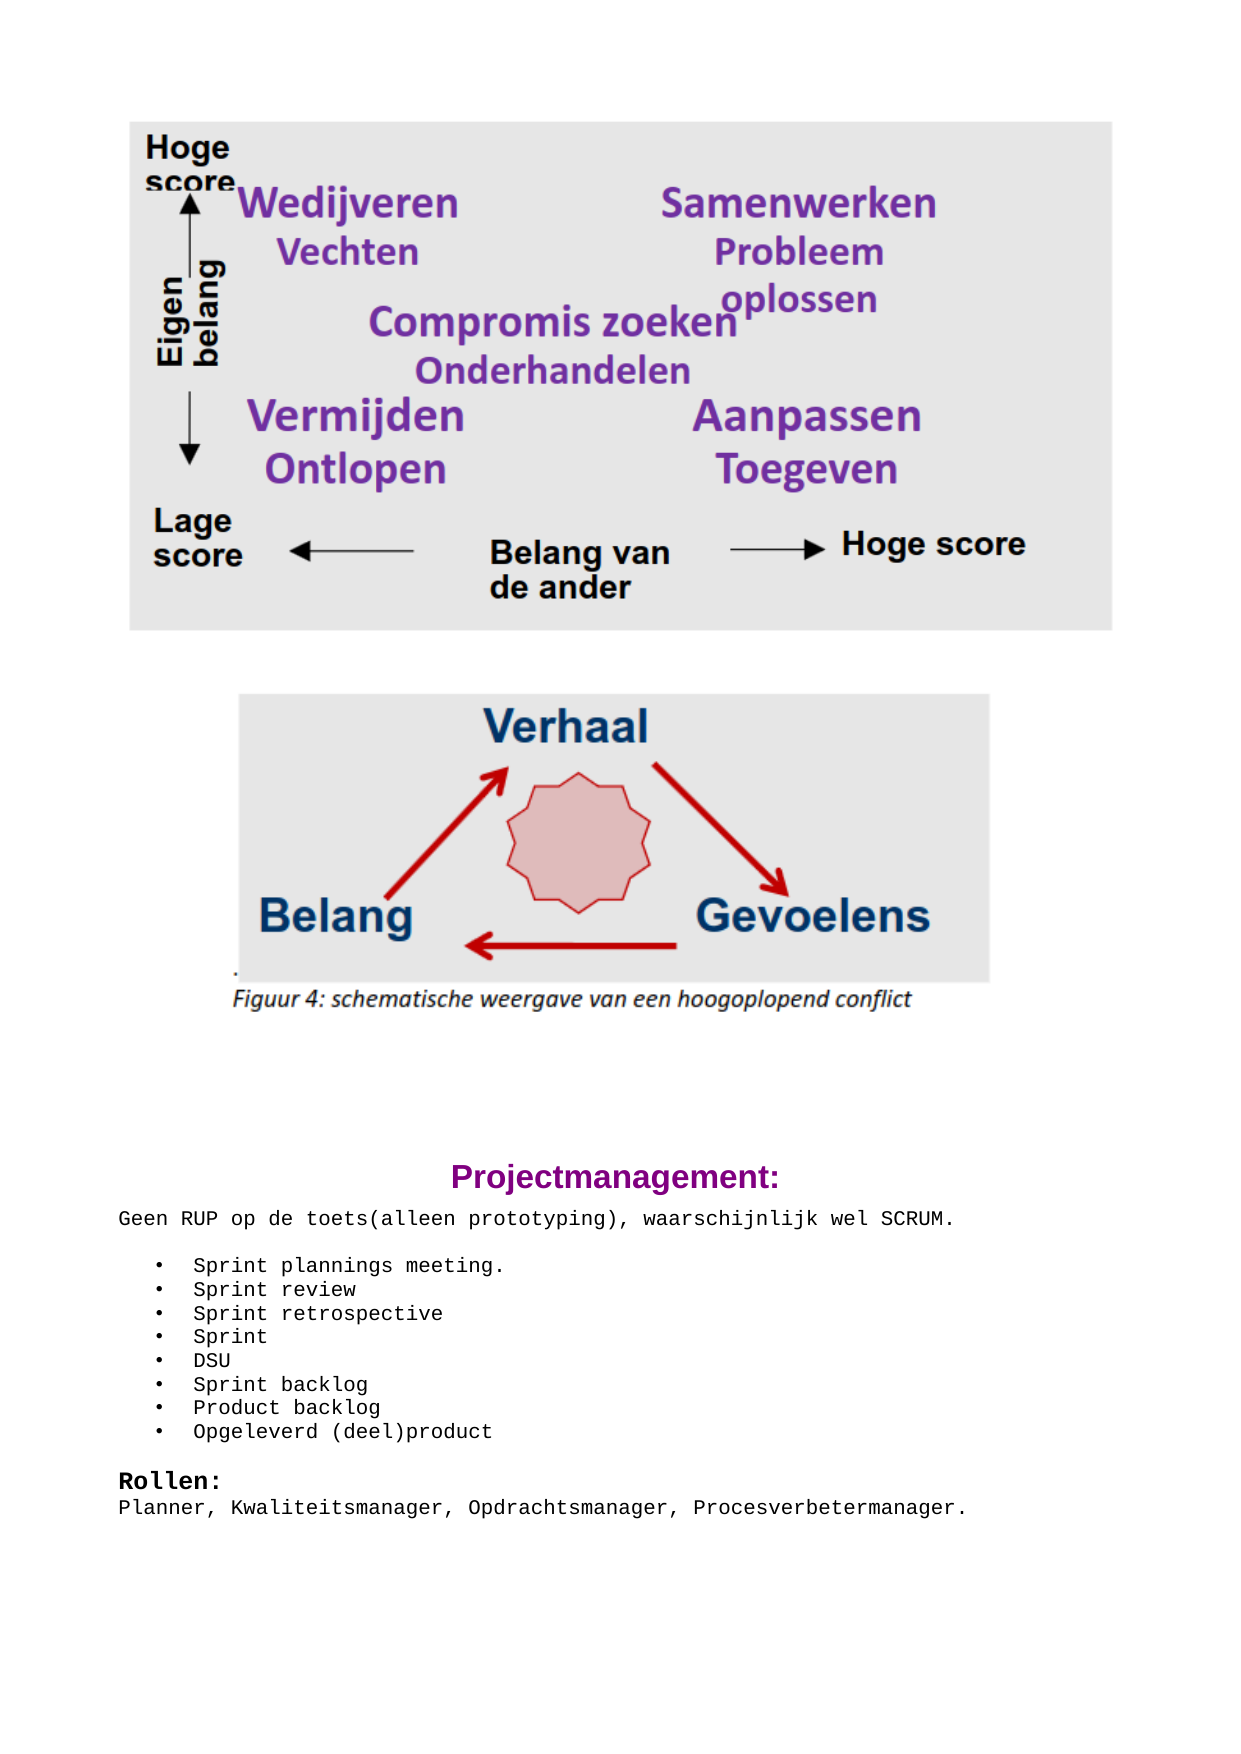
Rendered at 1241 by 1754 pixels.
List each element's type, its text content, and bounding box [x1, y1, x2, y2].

list Sprint retrospective [156, 1303, 1122, 1326]
list Sprint backlog [156, 1374, 1122, 1397]
text Planner, Kwaliteitsmanager, Opdrachtsmanager, Procesverbetermanager. [118, 1497, 1122, 1520]
picture [118, 118, 1123, 637]
text Rollen: [118, 1468, 1122, 1497]
list Sprint review [156, 1279, 1122, 1303]
picture [226, 688, 1014, 1037]
list Product backlog [156, 1397, 1122, 1421]
list Sprint plannings meeting. [156, 1256, 1122, 1279]
list Sprint [156, 1326, 1122, 1350]
list Opgeleverd (deel)product [156, 1421, 1122, 1445]
list DSU [156, 1350, 1122, 1374]
text Geen RUP op de toets(alleen prototyping), waarschijnlijk wel SCRUM. [118, 1208, 1122, 1232]
subtitle Projectmanagement: [118, 1157, 1122, 1196]
